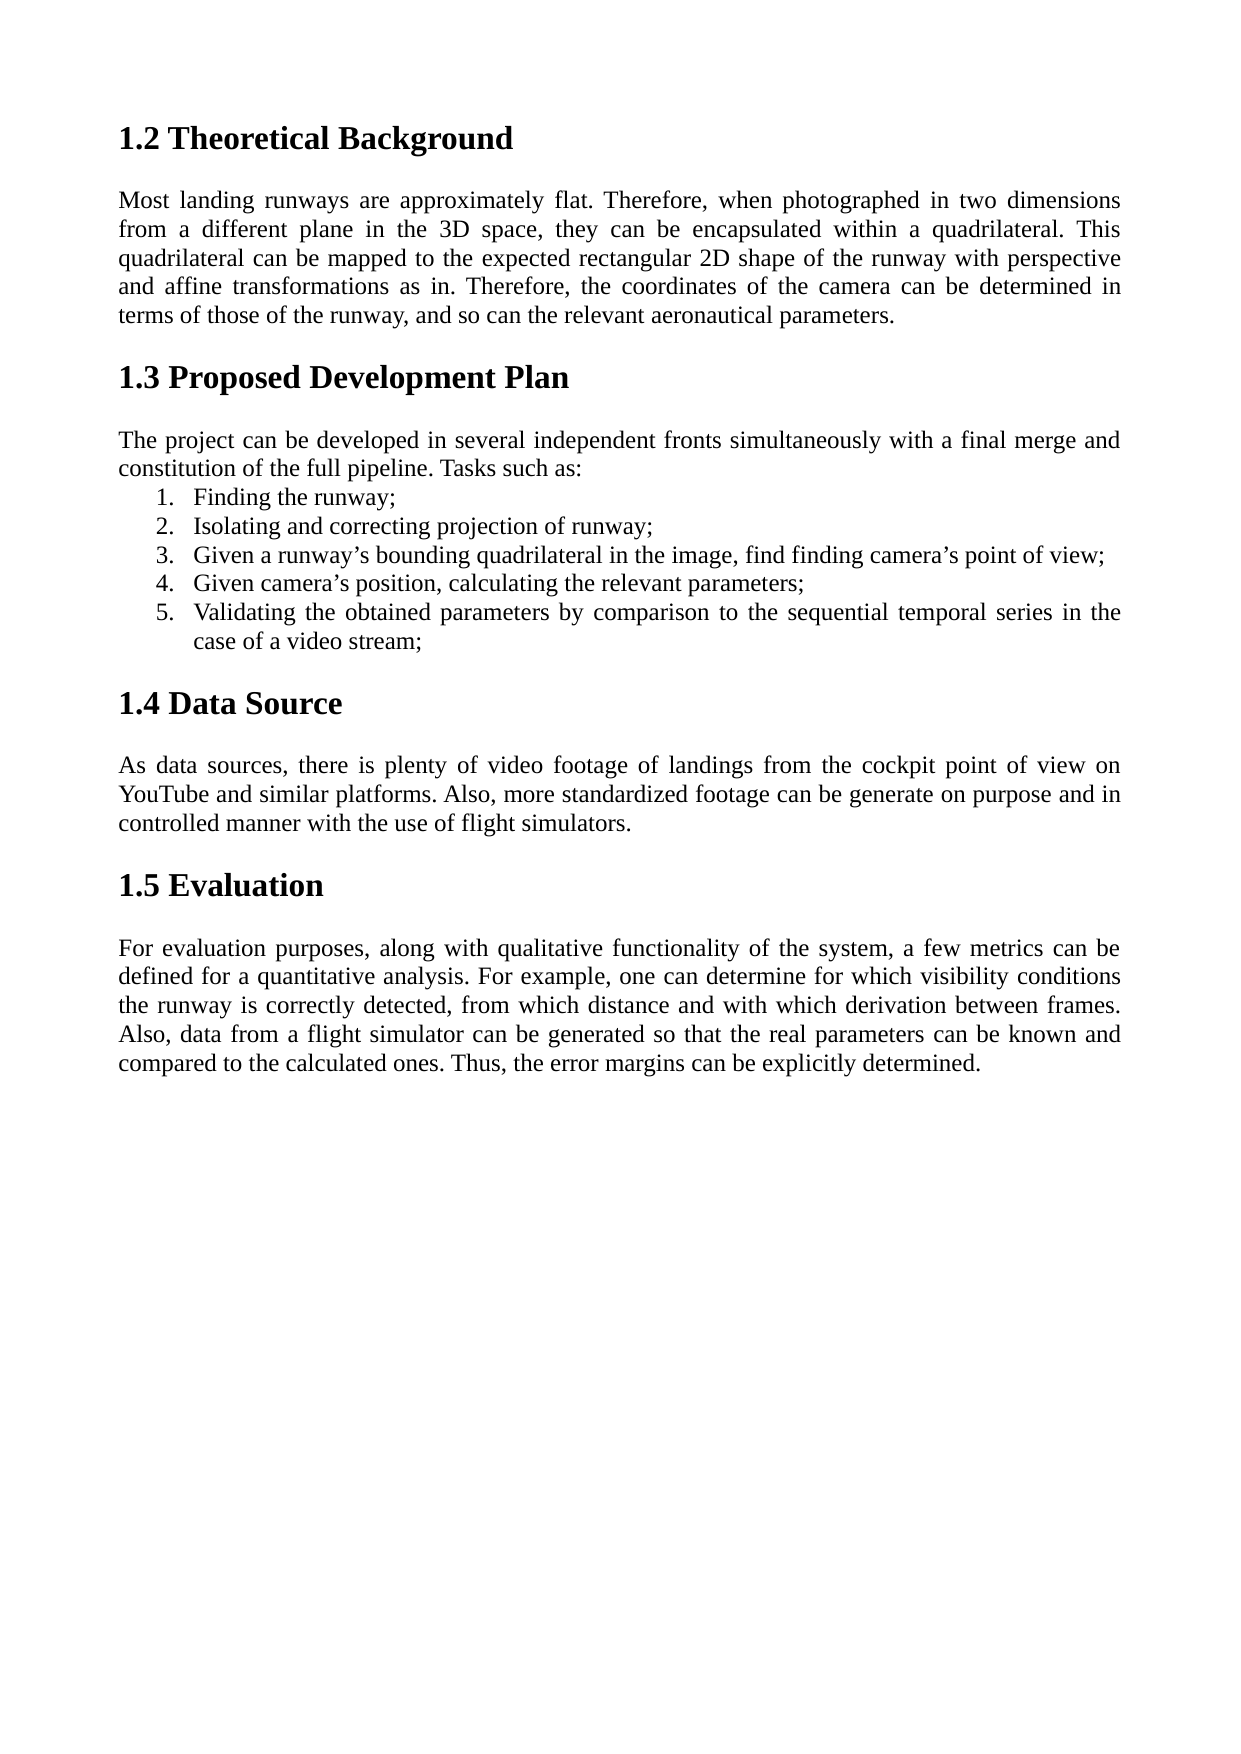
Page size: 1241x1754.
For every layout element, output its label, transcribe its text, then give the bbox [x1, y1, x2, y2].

text 1.5 Evaluation [118, 866, 1122, 904]
text 1.2 Theoretical Background [118, 118, 1122, 156]
list Given camera’s position, calculating the relevant parameters; [156, 568, 1122, 597]
list Finding the runway; [156, 482, 1122, 511]
list Validating the obtained parameters by comparison to the sequential temporal series in the case of a video stream; [156, 597, 1122, 655]
list Given a runway’s bounding quadrilateral in the image, find finding camera’s point of view; [156, 540, 1122, 568]
text 1.3 Proposed Development Plan [118, 358, 1122, 396]
text The project can be developed in several independent fronts simultaneously with a final merge and constitution of the full pipeline. Tasks such as: [118, 425, 1122, 482]
text For evaluation purposes, along with qualitative functionality of the system, a few metrics can be defined for a quantitative analysis. For example, one can determine for which visibility conditions the runway is correctly detected, from which distance and with which derivation between frames. Also, data from a flight simulator can be generated so that the real parameters can be known and compared to the calculated ones. Thus, the error margins can be explicitly determined. [118, 933, 1122, 1076]
text As data sources, there is plenty of video footage of landings from the cockpit point of view on YouTube and similar platforms. Also, more standardized footage can be generate on purpose and in controlled manner with the use of flight simulators. [118, 751, 1122, 837]
list Isolating and correcting projection of runway; [156, 511, 1122, 540]
text Most landing runways are approximately flat. Therefore, when photographed in two dimensions from a different plane in the 3D space, they can be encapsulated within a quadrilateral. This quadrilateral can be mapped to the expected rectangular 2D shape of the runway with perspective and affine transformations as in. Therefore, the coordinates of the camera can be determined in terms of those of the runway, and so can the relevant aeronautical parameters. [118, 185, 1122, 329]
text 1.4 Data Source [118, 683, 1122, 722]
